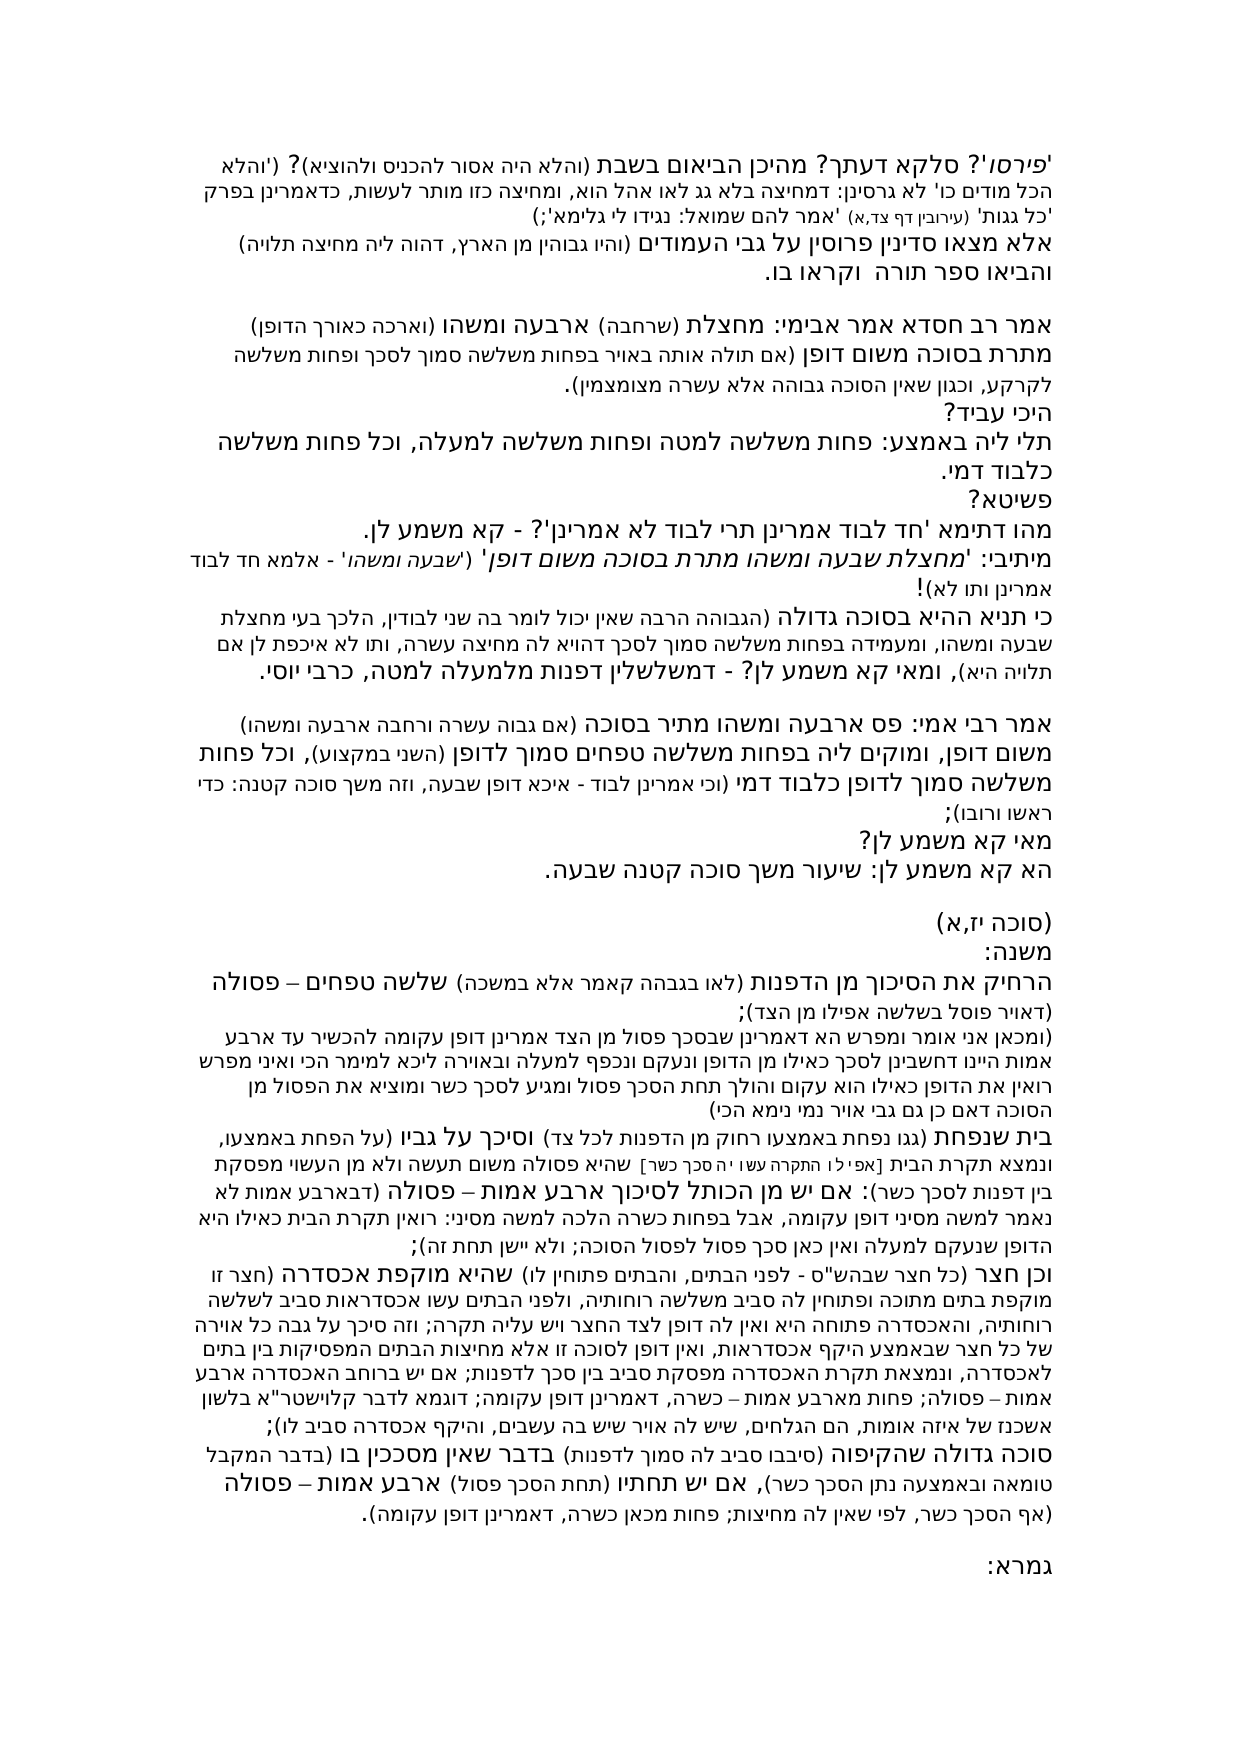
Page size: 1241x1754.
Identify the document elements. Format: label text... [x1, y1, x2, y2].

text הרחיק את הסיכוך מן הדפנות (לאו בגבהה קאמר אלא במשכה) שלשה טפחים – פסולה (דאויר פוסל בשלשה אפילו מן הצד); [187, 967, 1053, 1025]
text מהו דתימא 'חד לבוד אמרינן תרי לבוד לא אמרינן'? - קא משמע לן. [187, 515, 1053, 544]
text פשיטא? [187, 486, 1053, 515]
text 'פירסו'? סלקא דעתך? מהיכן הביאום בשבת (והלא היה אסור להכניס ולהוציא)? ('והלא הכל מודים כו' לא גרסינן: דמחיצה בלא גג לאו אהל הוא, ומחיצה כזו מותר לעשות, כדאמרינן בפרק 'כל גגות' (עירובין דף צד,א) 'אמר להם שמואל: נגידו לי גלימא';) [187, 150, 1053, 228]
text (סוכה יז,א) [187, 908, 1053, 938]
text מיתיבי: 'מחצלת שבעה ומשהו מתרת בסוכה משום דופן' ('שבעה ומשהו' - אלמא חד לבוד אמרינן ותו לא)! [187, 544, 1053, 602]
text משנה: [187, 938, 1053, 967]
text כי תניא ההיא בסוכה גדולה (הגבוהה הרבה שאין יכול לומר בה שני לבודין, הלכך בעי מחצלת שבעה ומשהו, ומעמידה בפחות משלשה סמוך לסכך דהויא לה מחיצה עשרה, ותו לא איכפת לן אם תלויה היא), ומאי קא משמע לן? - דמשלשלין דפנות מלמעלה למטה, כרבי יוסי. [187, 602, 1053, 685]
text הא קא משמע לן: שיעור משך סוכה קטנה שבעה. [187, 855, 1053, 884]
text (ומכאן אני אומר ומפרש הא דאמרינן שבסכך פסול מן הצד אמרינן דופן עקומה להכשיר עד ארבע אמות היינו דחשבינן לסכך כאילו מן הדופן ונעקם ונכפף למעלה ובאוירה ליכא למימר הכי ואיני מפרש רואין את הדופן כאילו הוא עקום והולך תחת הסכך פסול ומגיע לסכך כשר ומוציא את הפסול מן הסוכה דאם כן גם גבי אויר נמי נימא הכי) [187, 1025, 1053, 1123]
text תלי ליה באמצע: פחות משלשה למטה ופחות משלשה למעלה, וכל פחות משלשה כלבוד דמי. [187, 427, 1053, 486]
text אמר רב חסדא אמר אבימי: מחצלת (שרחבה) ארבעה ומשהו (וארכה כאורך הדופן) מתרת בסוכה משום דופן (אם תולה אותה באויר בפחות משלשה סמוך לסכך ופחות משלשה לקרקע, וכגון שאין הסוכה גבוהה אלא עשרה מצומצמין). [187, 310, 1053, 398]
text סוכה גדולה שהקיפוה (סיבבו סביב לה סמוך לדפנות) בדבר שאין מסככין בו (בדבר המקבל טומאה ובאמצעה נתן הסכך כשר), אם יש תחתיו (תחת הסכך פסול) ארבע אמות – פסולה (אף הסכך כשר, לפי שאין לה מחיצות; פחות מכאן כשרה, דאמרינן דופן עקומה). [187, 1439, 1053, 1527]
text אלא מצאו סדינין פרוסין על גבי העמודים (והיו גבוהין מן הארץ, דהוה ליה מחיצה תלויה) והביאו ספר תורה וקראו בו. [187, 228, 1053, 286]
text וכן חצר (כל חצר שבהש"ס - לפני הבתים, והבתים פתוחין לו) שהיא מוקפת אכסדרה (חצר זו מוקפת בתים מתוכה ופתוחין לה סביב משלשה רוחותיה, ולפני הבתים עשו אכסדראות סביב לשלשה רוחותיה, והאכסדרה פתוחה היא ואין לה דופן לצד החצר ויש עליה תקרה; וזה סיכך על גבה כל אוירה של כל חצר שבאמצע היקף אכסדראות, ואין דופן לסוכה זו אלא מחיצות הבתים המפסיקות בין בתים לאכסדרה, ונמצאת תקרת האכסדרה מפסקת סביב בין סכך לדפנות; אם יש ברוחב האכסדרה ארבע אמות – פסולה; פחות מארבע אמות – כשרה, דאמרינן דופן עקומה; דוגמא לדבר קלוישטר"א בלשון אשכנז של איזה אומות, הם הגלחים, שיש לה אויר שיש בה עשבים, והיקף אכסדרה סביב לו); [187, 1259, 1053, 1439]
text אמר רבי אמי: פס ארבעה ומשהו מתיר בסוכה (אם גבוה עשרה ורחבה ארבעה ומשהו) משום דופן, ומוקים ליה בפחות משלשה טפחים סמוך לדופן (השני במקצוע), וכל פחות משלשה סמוך לדופן כלבוד דמי (וכי אמרינן לבוד - איכא דופן שבעה, וזה משך סוכה קטנה: כדי ראשו ורובו); [187, 709, 1053, 826]
text היכי עביד? [187, 398, 1053, 427]
text בית שנפחת (גגו נפחת באמצעו רחוק מן הדפנות לכל צד) וסיכך על גביו (על הפחת באמצעו, ונמצא תקרת הבית [אפילו התקרה עשויה סכך כשר] שהיא פסולה משום תעשה ולא מן העשוי מפסקת בין דפנות לסכך כשר): אם יש מן הכותל לסיכוך ארבע אמות – פסולה (דבארבע אמות לא נאמר למשה מסיני דופן עקומה, אבל בפחות כשרה הלכה למשה מסיני: רואין תקרת הבית כאילו היא הדופן שנעקם למעלה ואין כאן סכך פסול לפסול הסוכה; ולא יישן תחת זה); [187, 1123, 1053, 1259]
text מאי קא משמע לן? [187, 826, 1053, 855]
text גמרא: [187, 1551, 1053, 1580]
